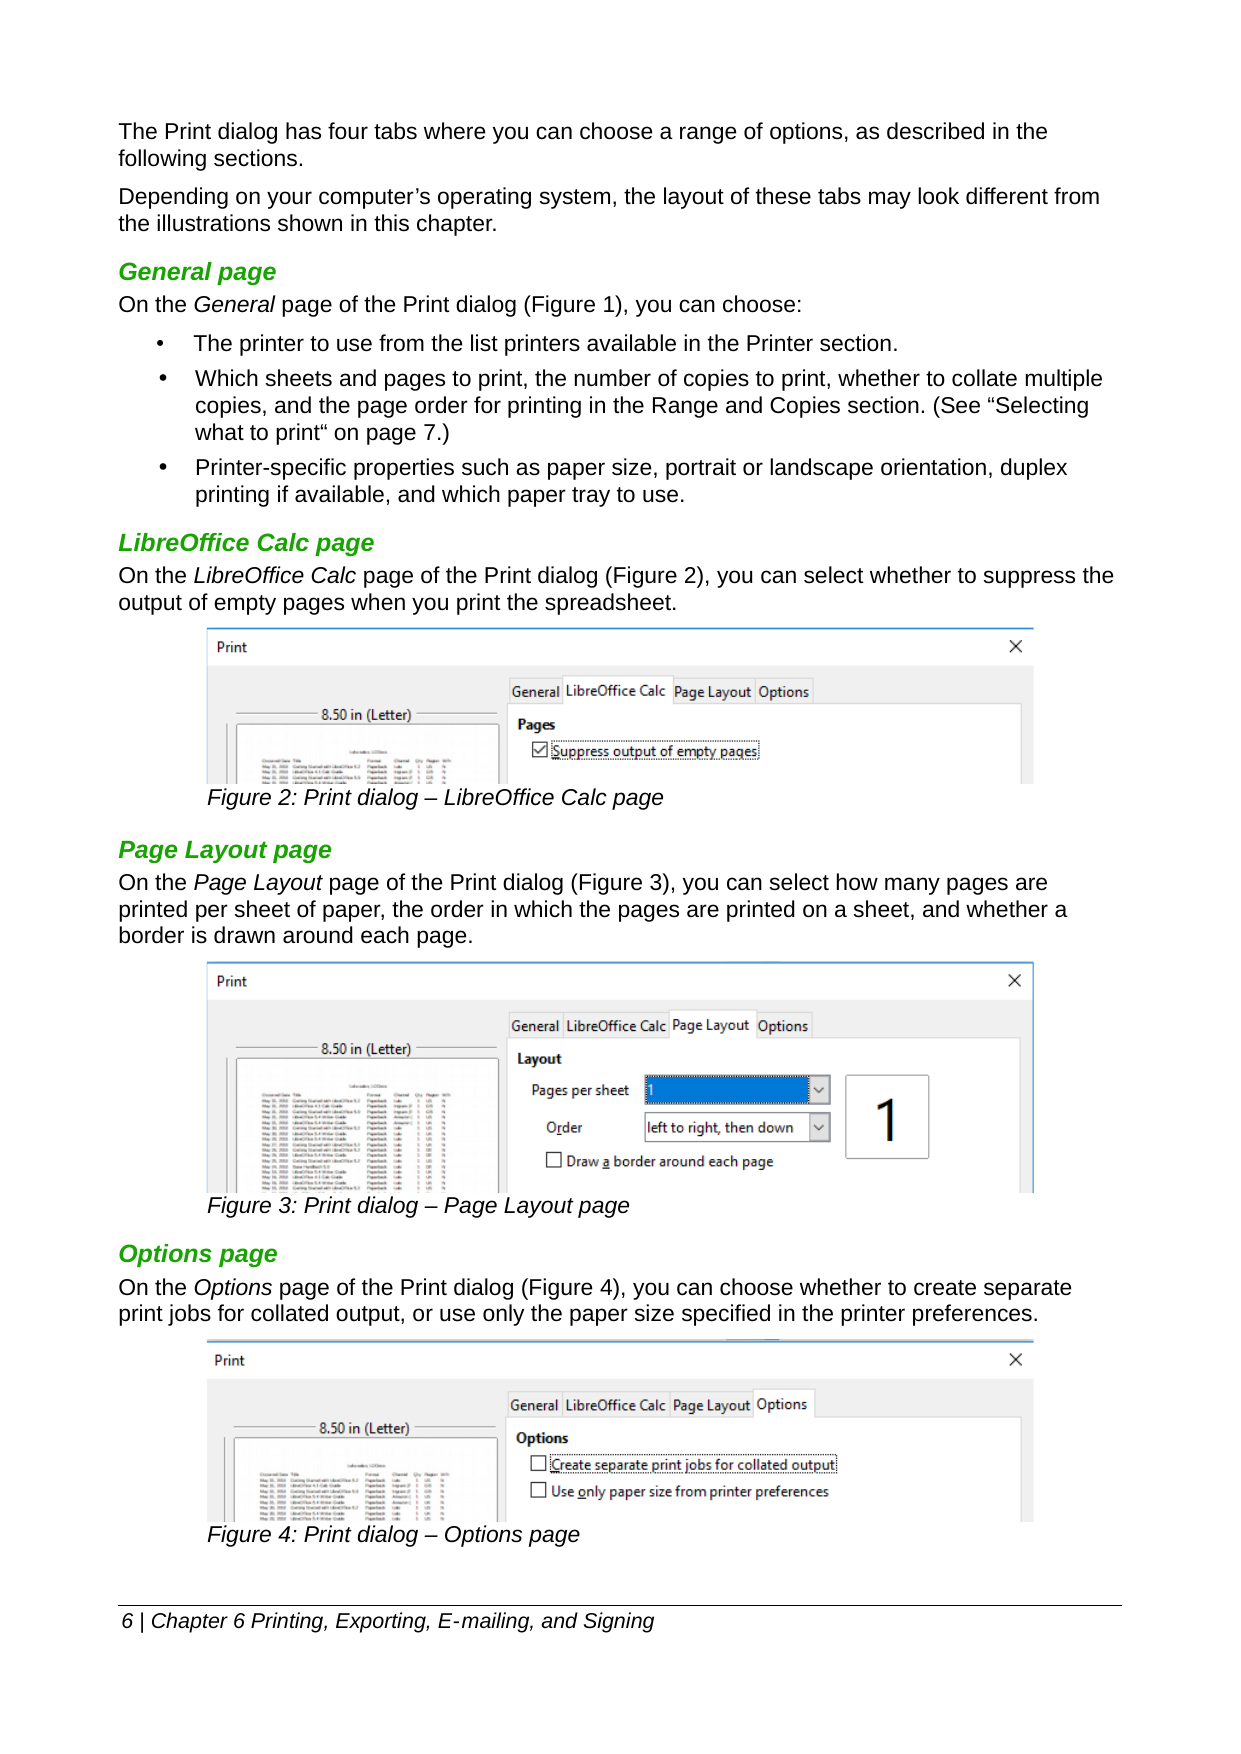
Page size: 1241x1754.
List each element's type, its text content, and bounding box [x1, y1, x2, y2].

text Figure 3: Print dialog – Page Layout page [207, 1193, 1033, 1219]
picture [206, 627, 1034, 784]
list The printer to use from the list printers available in the Printer section. [156, 330, 1122, 357]
text Figure 4: Print dialog – Options page [207, 1522, 1033, 1547]
picture [206, 1339, 1034, 1522]
subtitle LibreOffice Calc page [118, 528, 1122, 556]
subtitle Page Layout page [118, 835, 1122, 863]
text On the Options page of the Print dialog (Figure 4), you can choose whether to create separate print jobs for collated output, or use only the paper size specified in the printer preferences. [118, 1274, 1122, 1327]
list Printer-specific properties such as paper size, portrait or landscape orientation, duplex printing if available, and which paper tray to use. [156, 454, 1122, 507]
text The Print dialog has four tabs where you can choose a range of options, as described in the following sections. [118, 118, 1122, 171]
subtitle Options page [118, 1239, 1122, 1268]
list On the General page of the Print dialog (Figure 1), you can choose: [118, 291, 1122, 318]
text On the Page Layout page of the Print dialog (Figure 3), you can select how many pages are printed per sheet of paper, the order in which the pages are printed on a sheet, and whether a border is drawn around each page. [118, 869, 1122, 948]
text Depending on your computer’s operating system, the layout of these tabs may look different from the illustrations shown in this chapter. [118, 183, 1122, 236]
picture [206, 961, 1034, 1193]
text Figure 2: Print dialog – LibreOffice Calc page [207, 784, 1033, 810]
subtitle General page [118, 257, 1122, 285]
list Which sheets and pages to print, the number of copies to print, whether to collate multiple copies, and the page order for printing in the Range and Copies section. (See “Selecting what to print“ on page 7.) [156, 365, 1122, 445]
text On the LibreOffice Calc page of the Print dialog (Figure 2), you can select whether to suppress the output of empty pages when you print the spreadsheet. [118, 562, 1122, 615]
